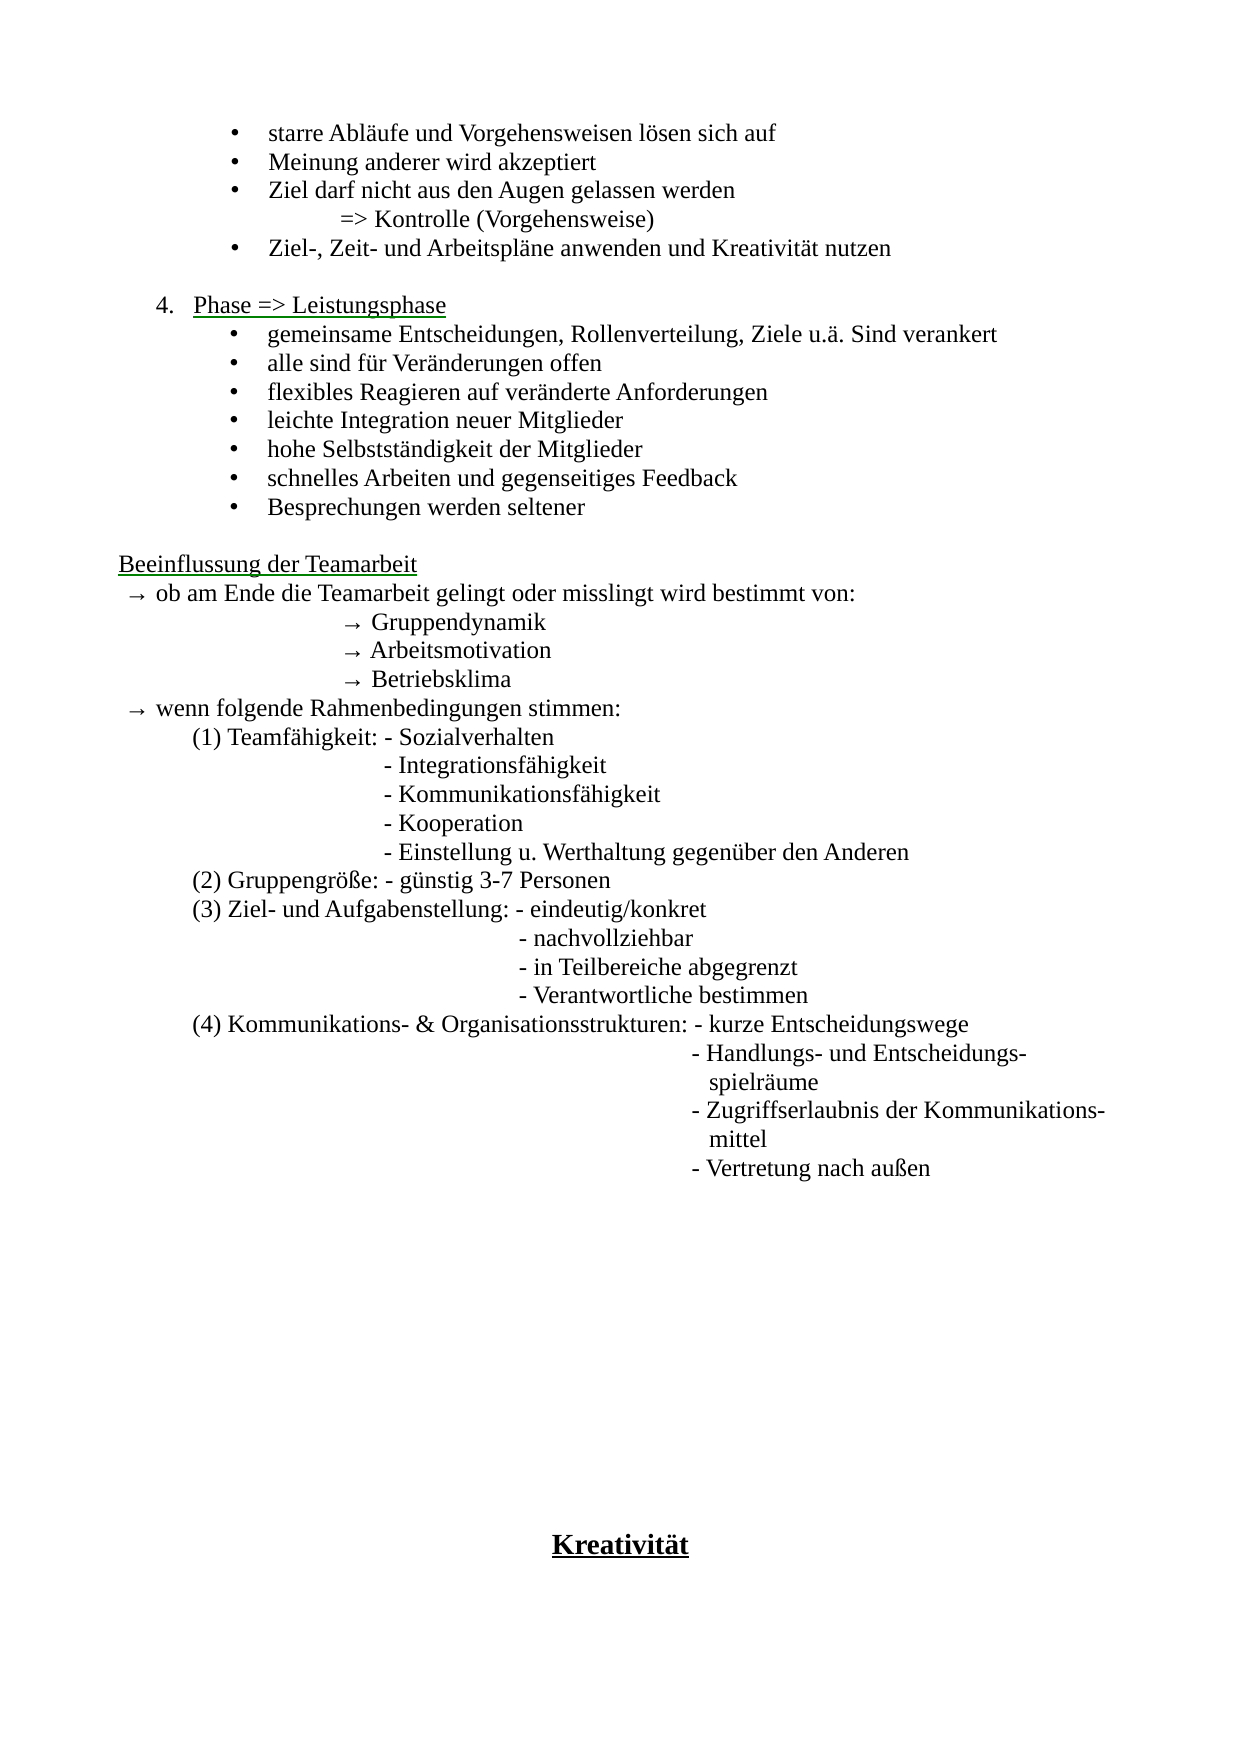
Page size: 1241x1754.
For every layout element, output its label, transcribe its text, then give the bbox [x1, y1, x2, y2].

text → Betriebsklima [118, 664, 1122, 693]
text - Verantwortliche bestimmen [118, 981, 1122, 1009]
list flexibles Reagieren auf veränderte Anforderungen [229, 377, 1122, 406]
text - Zugriffserlaubnis der Kommunikations- [118, 1096, 1122, 1124]
text (1) Teamfähigkeit: - Sozialverhalten [118, 722, 1122, 751]
text - Handlungs- und Entscheidungs- [118, 1038, 1122, 1067]
text => Kontrolle (Vorgehensweise) [118, 204, 1122, 233]
list leichte Integration neuer Mitglieder [229, 406, 1122, 434]
text → wenn folgende Rahmenbedingungen stimmen: [118, 693, 1122, 722]
text → ob am Ende die Teamarbeit gelingt oder misslingt wird bestimmt von: [118, 578, 1122, 607]
text - Einstellung u. Werthaltung gegenüber den Anderen [118, 837, 1122, 866]
text - Integrationsfähigkeit [118, 751, 1122, 779]
list Besprechungen werden seltener [229, 492, 1122, 521]
list gemeinsame Entscheidungen, Rollenverteilung, Ziele u.ä. Sind verankert [229, 319, 1122, 348]
text - nachvollziehbar [118, 923, 1122, 952]
text (3) Ziel- und Aufgabenstellung: - eindeutig/konkret [118, 894, 1122, 923]
text (4) Kommunikations- & Organisationsstrukturen: - kurze Entscheidungswege [118, 1009, 1122, 1038]
text Kreativität [118, 1527, 1122, 1560]
list Ziel darf nicht aus den Augen gelassen werden [231, 176, 1122, 204]
text (2) Gruppengröße: - günstig 3-7 Personen [118, 866, 1122, 894]
text → Gruppendynamik [118, 607, 1122, 636]
text mittel [118, 1124, 1122, 1153]
list schnelles Arbeiten und gegenseitiges Feedback [229, 463, 1122, 492]
list Ziel-, Zeit- und Arbeitspläne anwenden und Kreativität nutzen [231, 233, 1122, 262]
list Phase => Leistungsphase [156, 291, 1122, 319]
text - Kooperation [118, 808, 1122, 837]
text spielräume [118, 1067, 1122, 1096]
list alle sind für Veränderungen offen [229, 348, 1122, 377]
text Beeinflussung der Teamarbeit [118, 549, 1122, 578]
text - Vertretung nach außen [118, 1153, 1122, 1182]
text - Kommunikationsfähigkeit [118, 779, 1122, 808]
text - in Teilbereiche abgegrenzt [118, 952, 1122, 981]
text → Arbeitsmotivation [118, 636, 1122, 664]
list hohe Selbstständigkeit der Mitglieder [229, 434, 1122, 463]
list Meinung anderer wird akzeptiert [231, 147, 1122, 176]
list starre Abläufe und Vorgehensweisen lösen sich auf [231, 118, 1122, 147]
